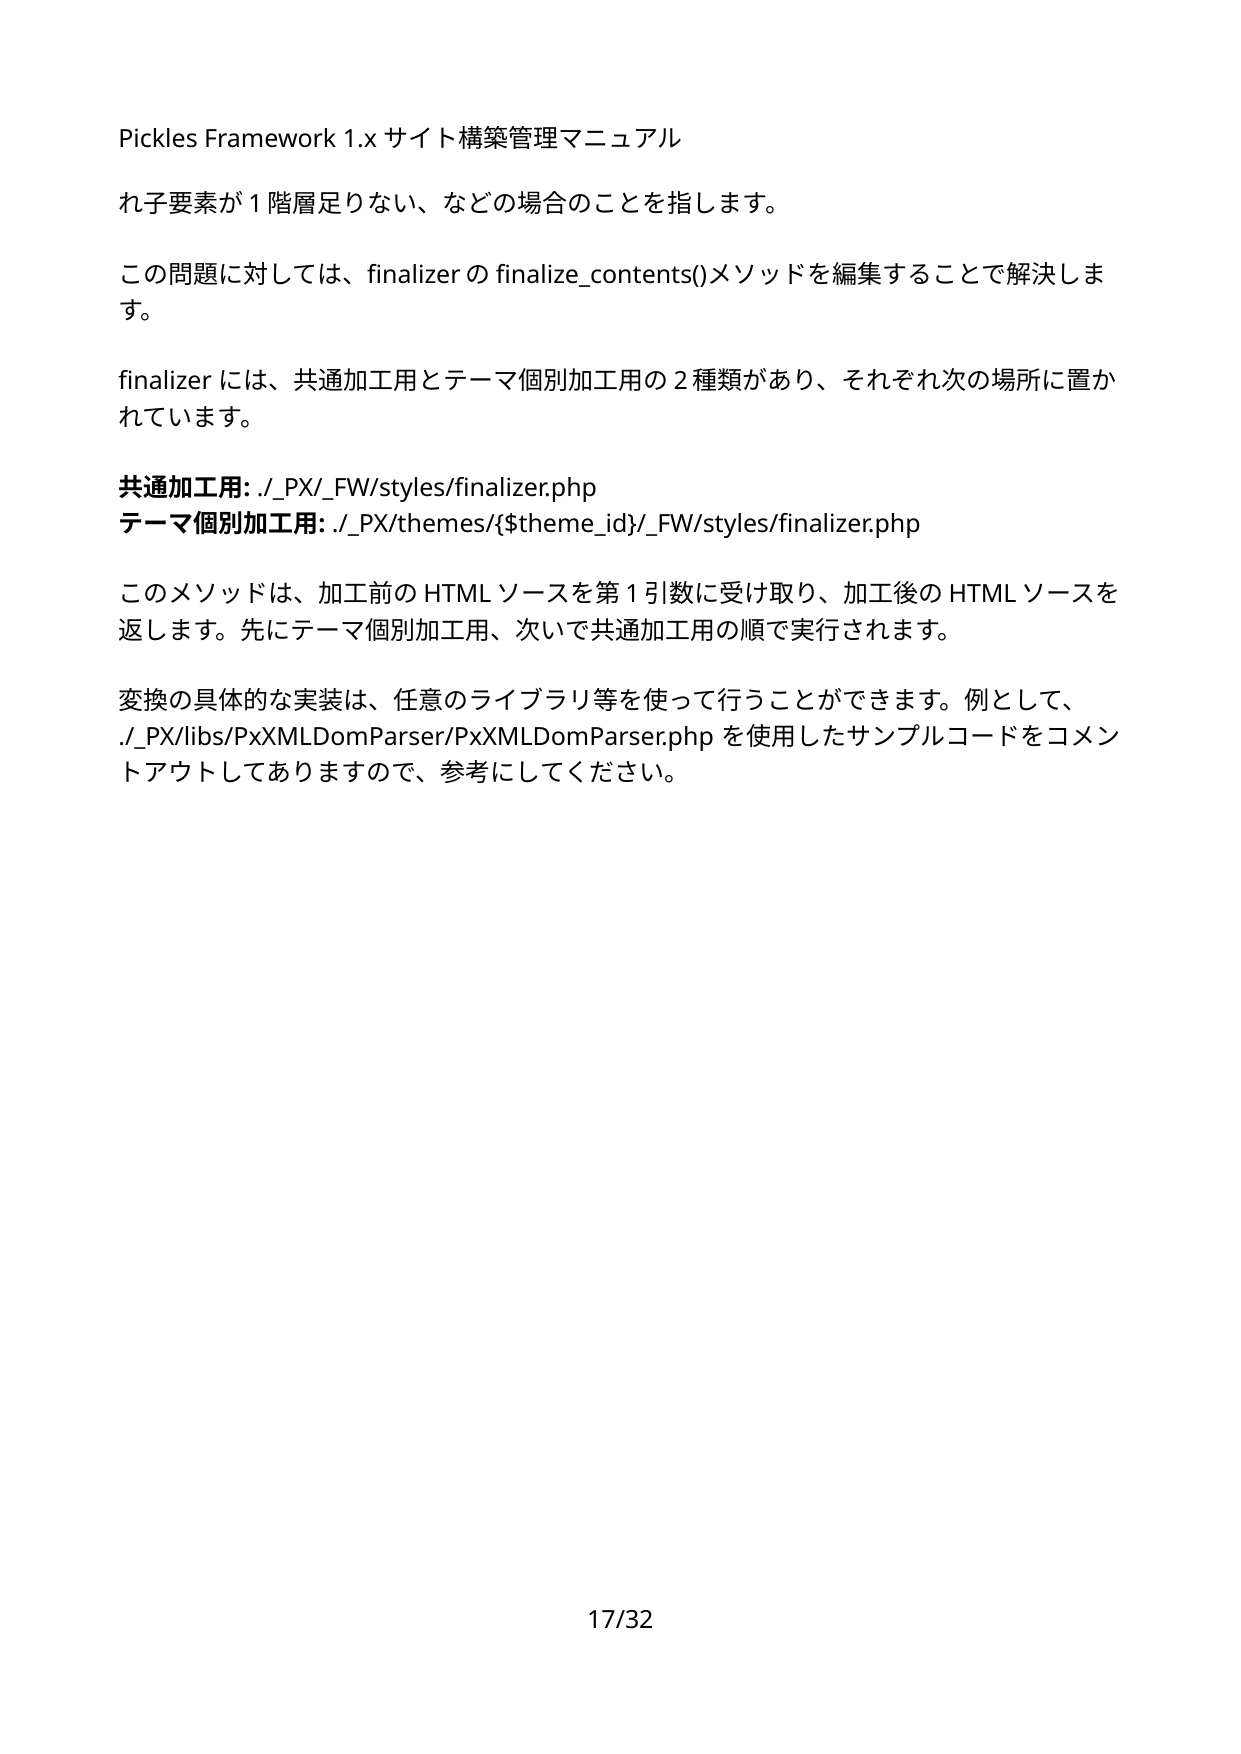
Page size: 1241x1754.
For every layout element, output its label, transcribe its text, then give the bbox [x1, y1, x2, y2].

text finalizer には、共通加工用とテーマ個別加工用の2種類があり、それぞれ次の場所に置かれています。 [118, 361, 1122, 433]
text テーマ個別加工用: ./_PX/themes/{$theme_id}/_FW/styles/finalizer.php [118, 503, 1122, 540]
text 共通加工用: ./_PX/_FW/styles/finalizer.php [118, 467, 1122, 503]
text 変換の具体的な実装は、任意のライブラリ等を使って行うことができます。例として、 ./_PX/libs/PxXMLDomParser/PxXMLDomParser.php を使用したサンプルコードをコメントアウトしてありますので、参考にしてください。 [118, 680, 1122, 789]
text れ子要素が1階層足りない、などの場合のことを指します。 [118, 184, 1122, 220]
text このメソッドは、加工前のHTMLソースを第1引数に受け取り、加工後のHTMLソースを返します。先にテーマ個別加工用、次いで共通加工用の順で実行されます。 [118, 574, 1122, 646]
text この問題に対しては、finalizerのfinalize_contents()メソッドを編集することで解決します。 [118, 254, 1122, 327]
